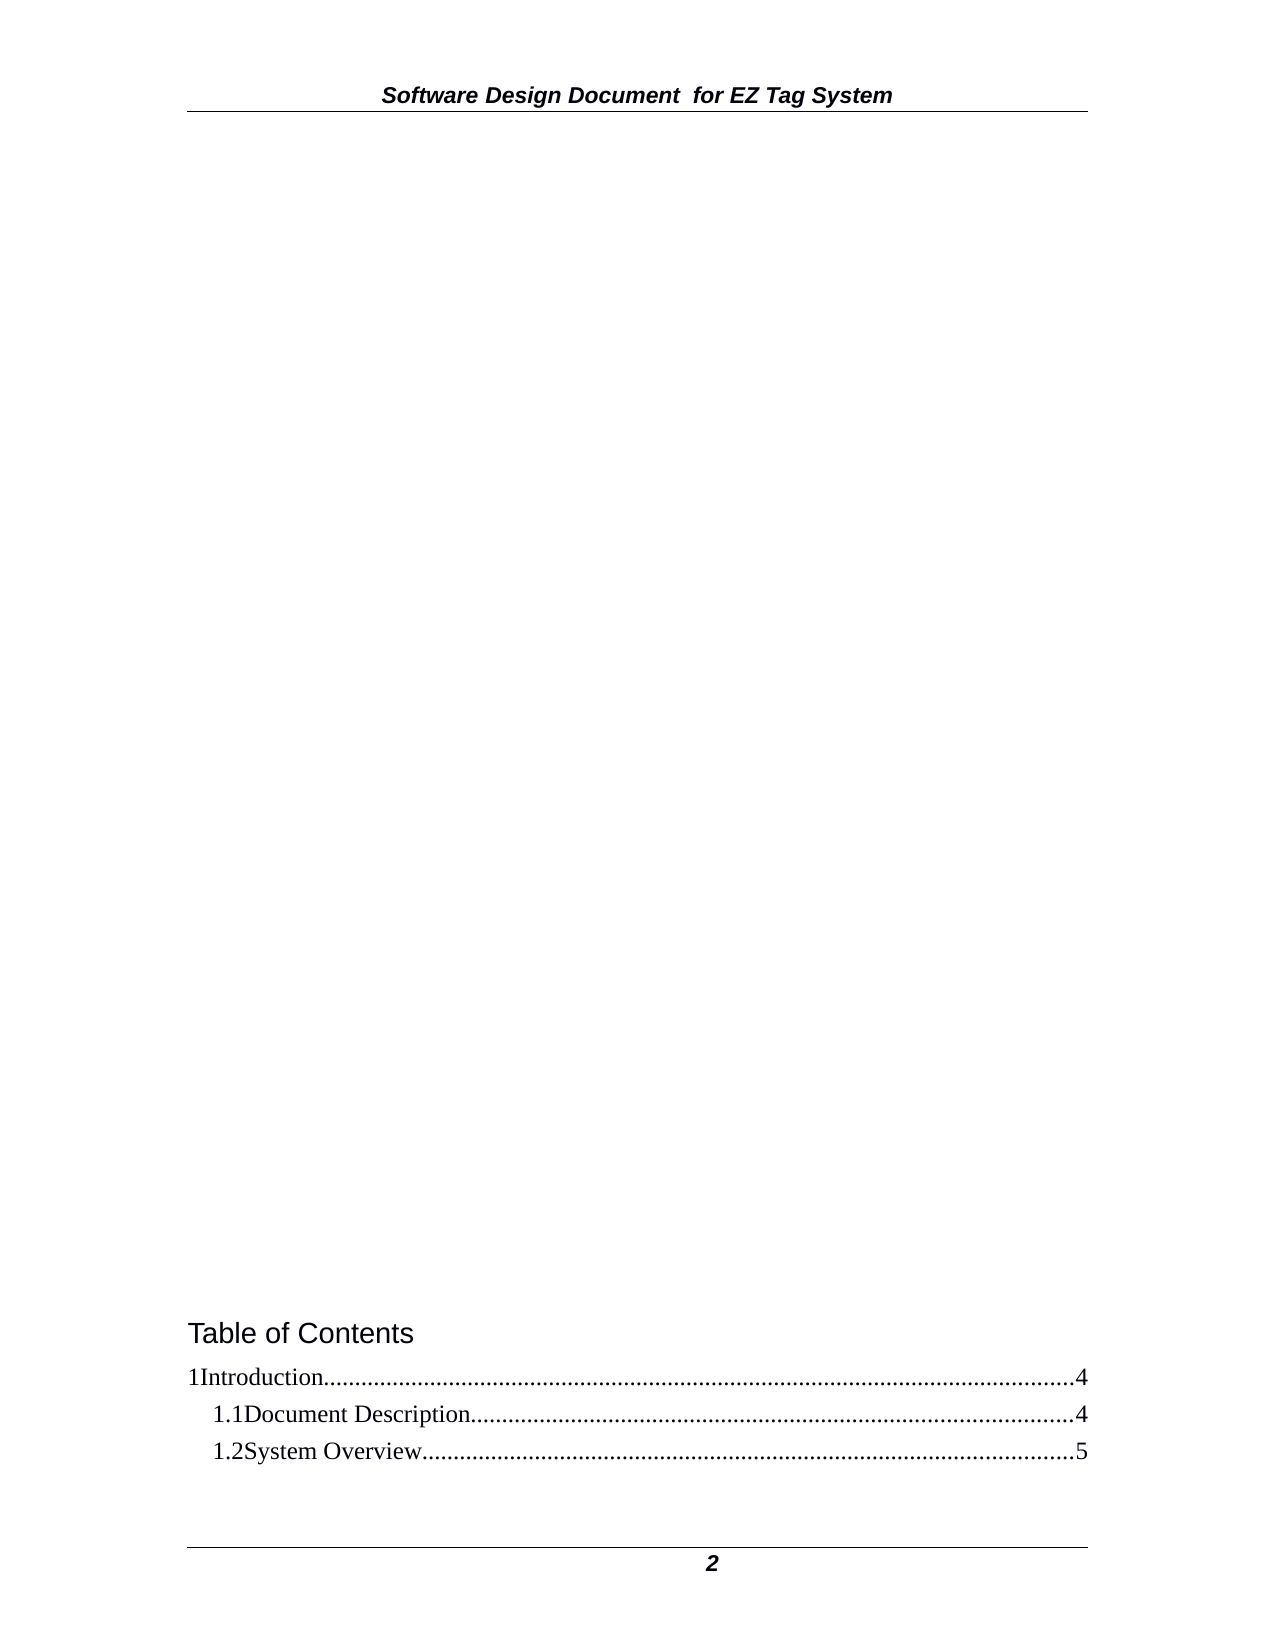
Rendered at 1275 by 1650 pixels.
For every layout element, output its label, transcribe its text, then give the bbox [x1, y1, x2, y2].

text 3.2 Scenarios14 [212, 854, 1088, 883]
text 2.4.2 Modules10 [237, 595, 1088, 624]
text 3.1 User types13 [212, 817, 1088, 846]
text 2.4.3 Interfaces12 [237, 743, 1088, 772]
subtitle Table of Contents [187, 1316, 1088, 1350]
text 5.2 Interoperability with other systems16 [212, 1040, 1088, 1069]
text 2.3 Communication8 [212, 484, 1088, 512]
text 5.8 Bibliography16 [212, 1262, 1088, 1291]
text 2.1 Introduction7 [212, 298, 1088, 327]
text 4 Development15 [187, 929, 1088, 957]
text 2.2 Data7 [212, 335, 1088, 364]
text 2.2.3 File and Data Formats8 [237, 447, 1088, 475]
text 2.2.2 Schema8 [237, 409, 1088, 438]
text 1Introduction 4 [187, 1362, 1088, 1391]
text 2.2.1 Introduction8 [237, 372, 1088, 401]
text 5.5 Security16 [212, 1151, 1088, 1180]
text 2.4.2.2 Module BError: Reference source not found [262, 669, 1088, 698]
text 5.7 Glossary16 [212, 1225, 1088, 1254]
text 1.1Document Description 4 [212, 1399, 1088, 1428]
text 5.4 Debugging16 [212, 1114, 1088, 1143]
text 1 Introduction4 [187, 150, 1088, 179]
text 5.3 Expandability16 [212, 1077, 1088, 1106]
text 1.2 System Overview5 [212, 224, 1088, 253]
text 2.4.2.3 …10 [262, 706, 1088, 735]
text 2.4.1 Introduction9 [237, 558, 1088, 587]
text 2 Architecture6 [187, 261, 1088, 290]
text 1.1 Document DescriptionError: Reference source not found [212, 187, 1088, 216]
text 2.4 Code9 [212, 521, 1088, 549]
text 5.1 Conformance with standards16 [212, 1003, 1088, 1032]
text 5.6 Open Issues16 [212, 1188, 1088, 1217]
text 1.2System Overview 5 [212, 1436, 1088, 1465]
text 3.3 Installation14 [212, 892, 1088, 920]
text 5 Miscellanea / Appendices16 [187, 966, 1088, 994]
text 3 Operation13 [187, 780, 1088, 809]
text 2.4.2.1 Module A10 [262, 632, 1088, 661]
